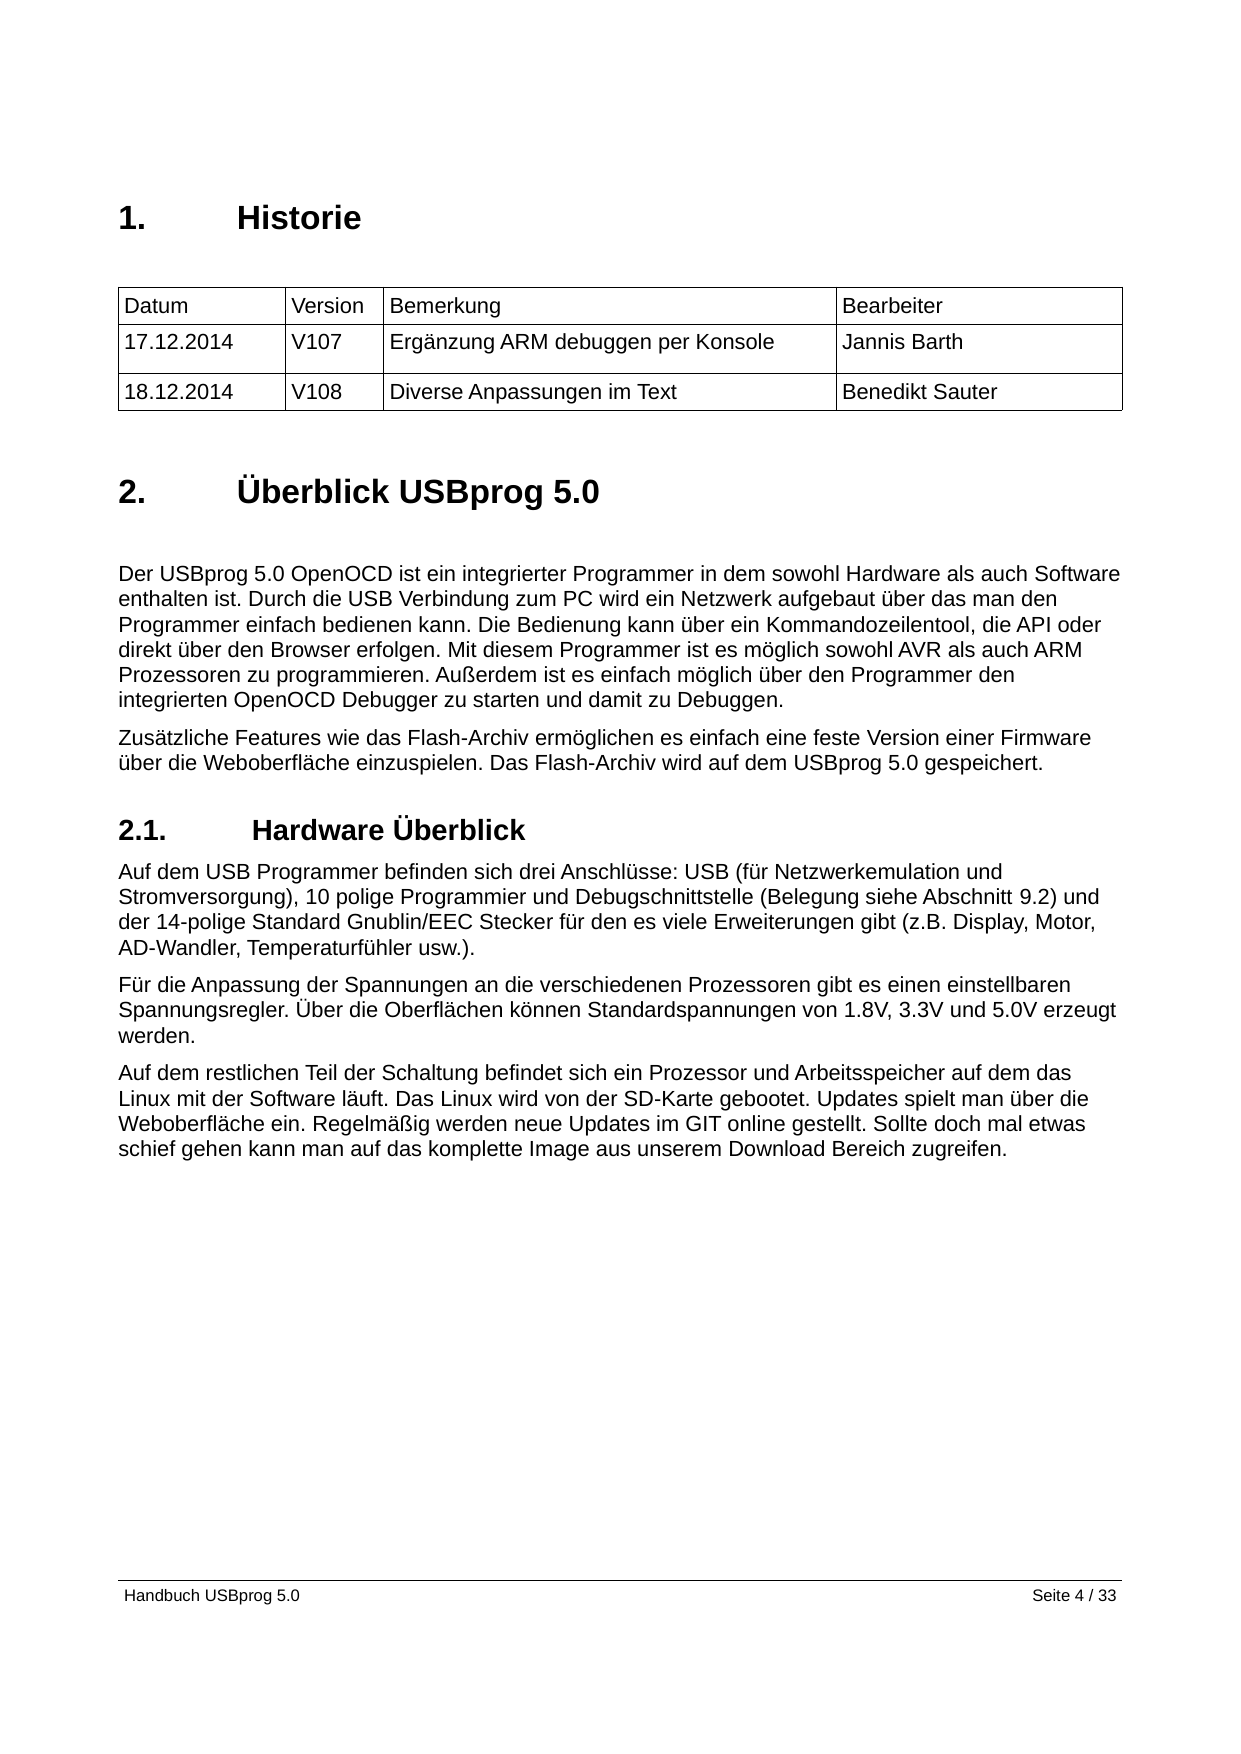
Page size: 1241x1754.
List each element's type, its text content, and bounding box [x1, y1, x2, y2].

subtitle Überblick USBprog 5.0 [118, 472, 1122, 511]
table_header Bemerkung [384, 288, 836, 323]
text Für die Anpassung der Spannungen an die verschiedenen Prozessoren gibt es einen einstellbaren Spannungsregler. Über die Oberflächen können Standardspannungen von 1.8V, 3.3V und 5.0V erzeugt werden. [118, 972, 1122, 1048]
table_cell Jannis Barth [837, 325, 1122, 373]
subtitle Hardware Überblick [118, 813, 1122, 846]
text Der USBprog 5.0 OpenOCD ist ein integrierter Programmer in dem sowohl Hardware als auch Software enthalten ist. Durch die USB Verbindung zum PC wird ein Netzwerk aufgebaut über das man den Programmer einfach bedienen kann. Die Bedienung kann über ein Kommandozeilentool, die API oder direkt über den Browser erfolgen. Mit diesem Programmer ist es möglich sowohl AVR als auch ARM Prozessoren zu programmieren. Außerdem ist es einfach möglich über den Programmer den integrierten OpenOCD Debugger zu starten und damit zu Debuggen. [118, 561, 1122, 712]
table_cell Diverse Anpassungen im Text [384, 374, 836, 409]
table_cell 17.12.2014 [119, 325, 285, 373]
table_cell V107 [286, 325, 383, 373]
table_cell V108 [286, 374, 383, 409]
table_cell 18.12.2014 [119, 374, 285, 409]
table_cell Benedikt Sauter [837, 374, 1122, 409]
table_header Datum [119, 288, 285, 323]
table_cell Ergänzung ARM debuggen per Konsole [384, 325, 836, 373]
subtitle Historie [118, 198, 1122, 236]
text Auf dem USB Programmer befinden sich drei Anschlüsse: USB (für Netzwerkemulation und Stromversorgung), 10 polige Programmier und Debugschnittstelle (Belegung siehe Abschnitt 9.2) und der 14-polige Standard Gnublin/EEC Stecker für den es viele Erweiterungen gibt (z.B. Display, Motor, AD-Wandler, Temperaturfühler usw.). [118, 859, 1122, 960]
text Zusätzliche Features wie das Flash-Archiv ermöglichen es einfach eine feste Version einer Firmware über die Weboberfläche einzuspielen. Das Flash-Archiv wird auf dem USBprog 5.0 gespeichert. [118, 725, 1122, 775]
table_header Version [286, 288, 383, 323]
table_header Bearbeiter [837, 288, 1122, 323]
text Auf dem restlichen Teil der Schaltung befindet sich ein Prozessor und Arbeitsspeicher auf dem das Linux mit der Software läuft. Das Linux wird von der SD-Karte gebootet. Updates spielt man über die Weboberfläche ein. Regelmäßig werden neue Updates im GIT online gestellt. Sollte doch mal etwas schief gehen kann man auf das komplette Image aus unserem Download Bereich zugreifen. [118, 1060, 1122, 1161]
